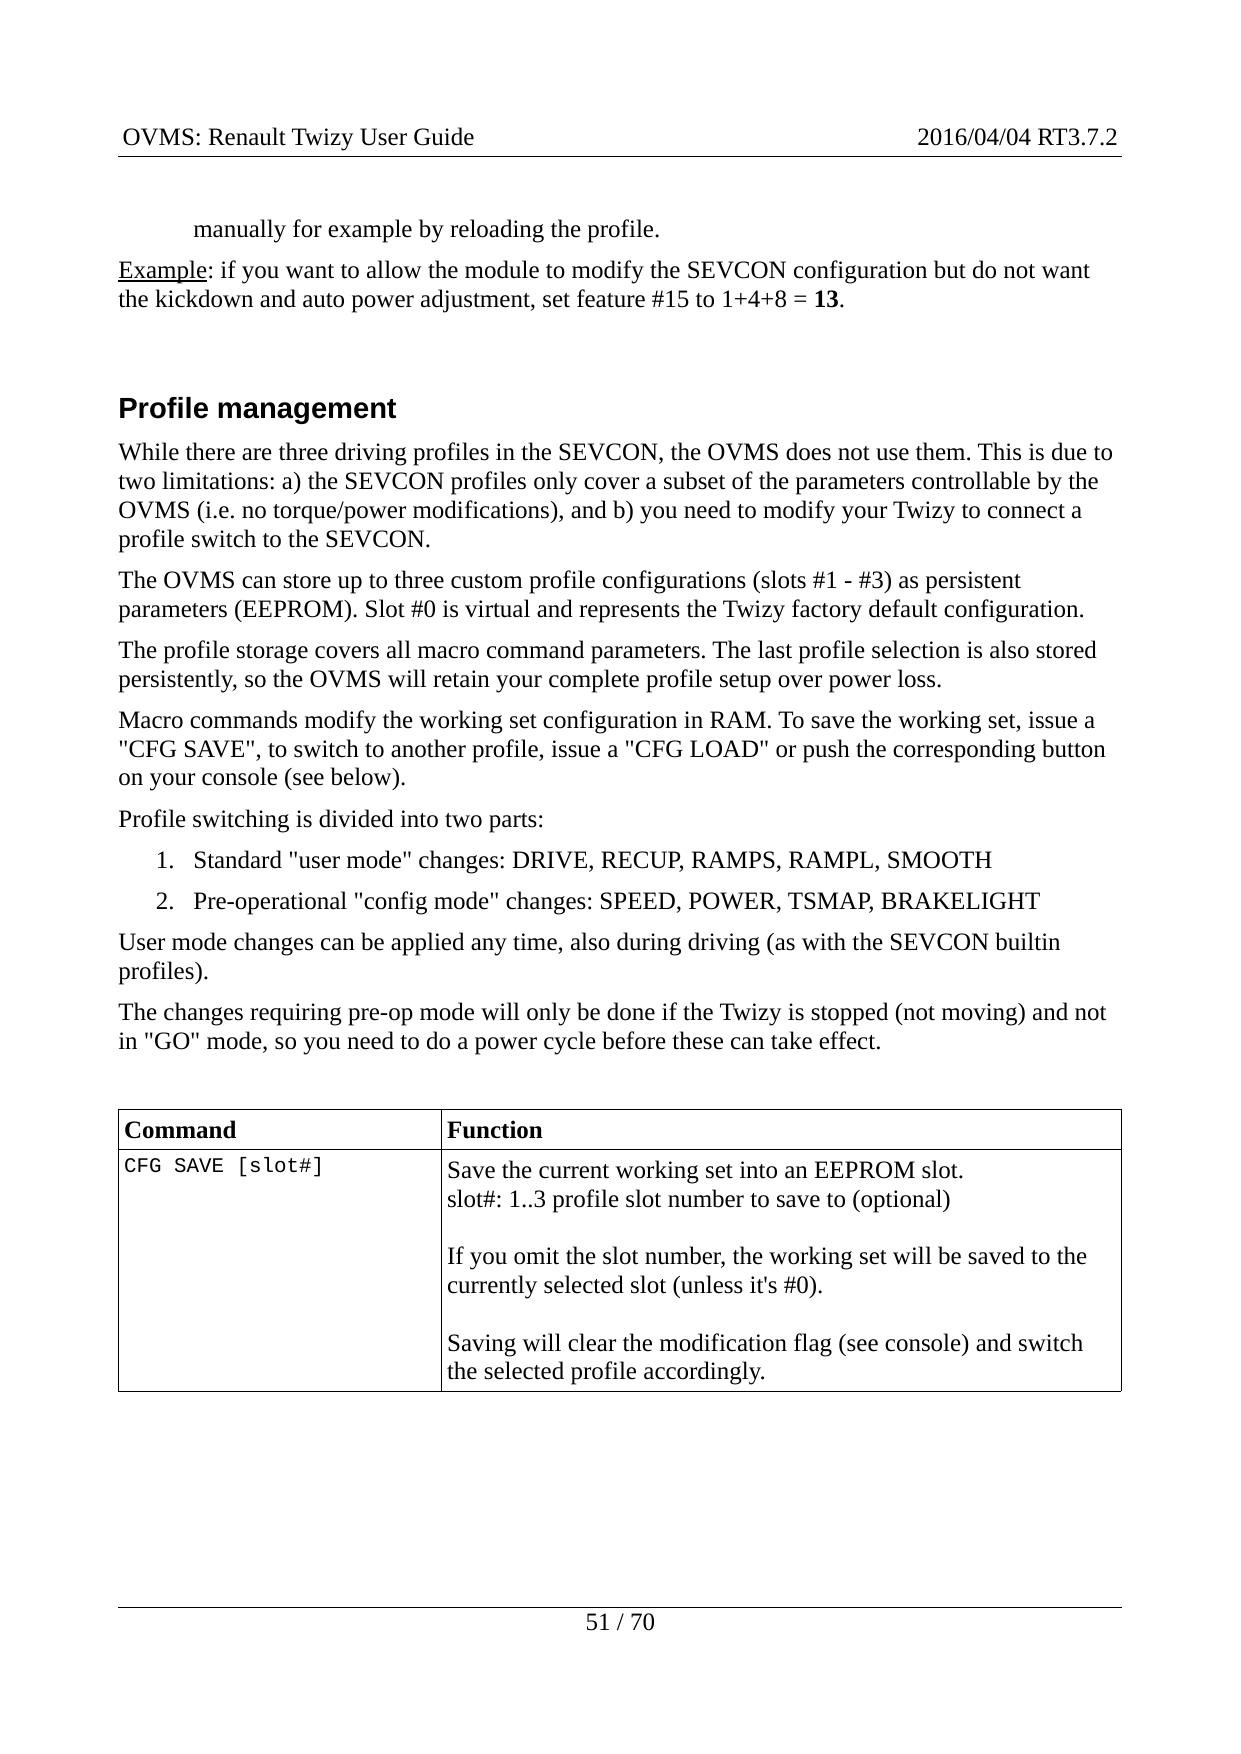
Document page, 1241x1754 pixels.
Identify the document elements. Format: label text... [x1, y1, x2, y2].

text Profile switching is divided into two parts: [118, 804, 1122, 832]
text The profile storage covers all macro command parameters. The last profile selection is also stored persistently, so the OVMS will retain your complete profile setup over power loss. [118, 635, 1122, 692]
list Pre-operational "config mode" changes: SPEED, POWER, TSMAP, BRAKELIGHT [156, 886, 1122, 915]
text The OVMS can store up to three custom profile configurations (slots #1 - #3) as persistent parameters (EEPROM). Slot #0 is virtual and represents the Twizy factory default configuration. [118, 565, 1122, 622]
text While there are three driving profiles in the SEVCON, the OVMS does not use them. This is due to two limitations: a) the SEVCON profiles only cover a subset of the parameters controllable by the OVMS (i.e. no torque/power modifications), and b) you need to modify your Twizy to connect a profile switch to the SEVCON. [118, 437, 1122, 552]
list Standard "user mode" changes: DRIVE, RECUP, RAMPS, RAMPL, SMOOTH [156, 845, 1122, 874]
list manually for example by reloading the profile. [156, 214, 1122, 243]
table_cell Save the current working set into an EEPROM slot. slot#: 1..3 profile slot number to save to (optional) If you omit the slot number, the working set will be saved to the currently selected slot (unless it's #0). Saving will clear the modification flag (see console) and switch the selected profile accordingly. [442, 1150, 1121, 1391]
text User mode changes can be applied any time, also during driving (as with the SEVCON builtin profiles). [118, 927, 1122, 985]
text Example: if you want to allow the module to modify the SEVCON configuration but do not want the kickdown and auto power adjustment, set feature #15 to 1+4+8 = 13. [118, 255, 1122, 313]
table_cell CFG SAVE [slot#] [119, 1150, 441, 1391]
table_header Function [442, 1110, 1121, 1149]
text The changes requiring pre-op mode will only be done if the Twizy is stopped (not moving) and not in "GO" mode, so you need to do a power cycle before these can take effect. [118, 997, 1122, 1055]
subtitle Profile management [118, 391, 1122, 425]
table_header Command [119, 1110, 441, 1149]
text Macro commands modify the working set configuration in RAM. To save the working set, issue a "CFG SAVE", to switch to another profile, issue a "CFG LOAD" or push the corresponding button on your console (see below). [118, 705, 1122, 791]
